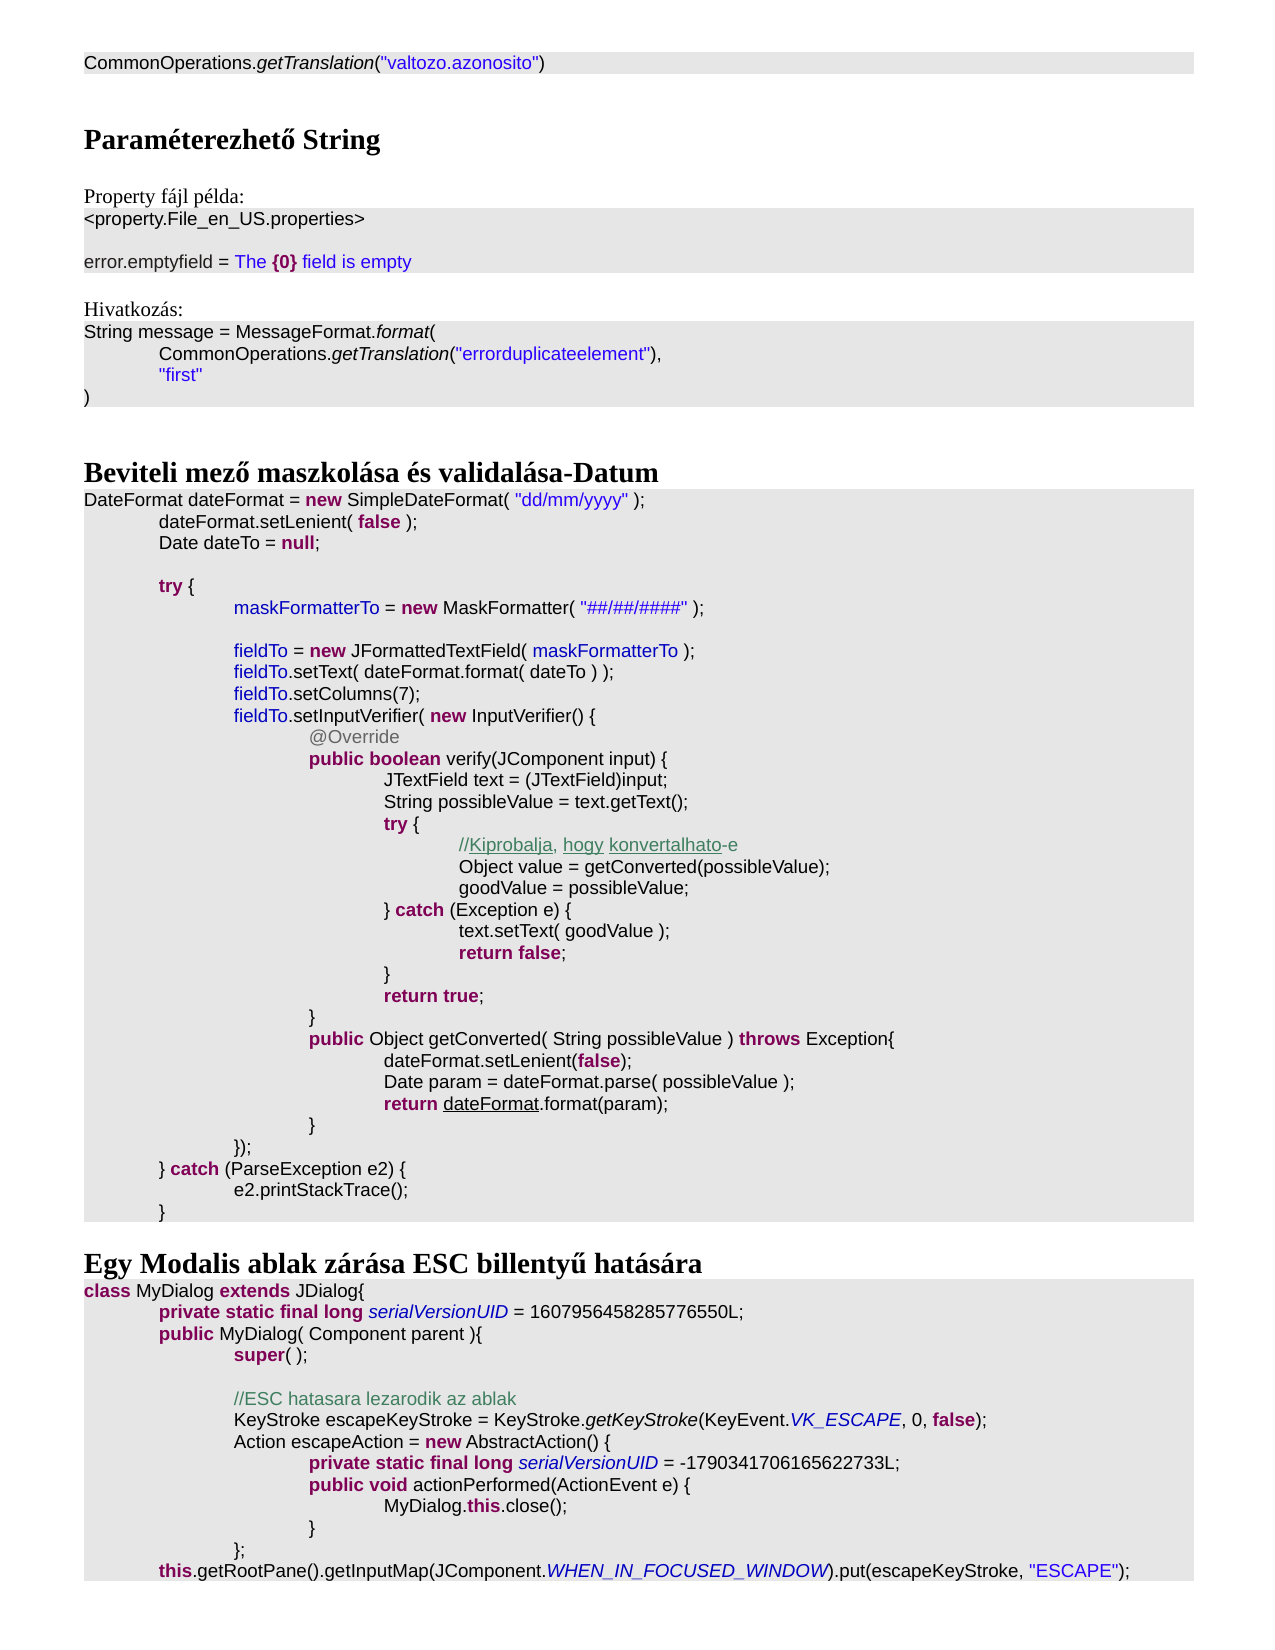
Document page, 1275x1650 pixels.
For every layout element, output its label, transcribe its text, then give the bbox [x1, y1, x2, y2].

text return true; [84, 985, 1194, 1006]
text Object value = getConverted(possibleValue); [84, 855, 1194, 877]
text maskFormatterTo = new MaskFormatter( "##/##/####" ); [84, 597, 1194, 618]
text @Override [84, 726, 1194, 748]
text } [84, 1200, 1194, 1222]
text fieldTo = new JFormattedTextField( maskFormatterTo ); [84, 640, 1194, 661]
text Property fájl példa: [84, 184, 1194, 208]
text dateFormat.setLenient(false); [84, 1049, 1194, 1071]
text DateFormat dateFormat = new SimpleDateFormat( "dd/mm/yyyy" ); [84, 489, 1194, 510]
text e2.printStackTrace(); [84, 1179, 1194, 1200]
text public MyDialog( Component parent ){ [84, 1323, 1194, 1344]
text Action escapeAction = new AbstractAction() { [84, 1431, 1194, 1452]
text "first" [84, 364, 1194, 386]
text <property.File_en_US.properties> [84, 208, 1194, 230]
text class MyDialog extends JDialog{ [84, 1279, 1194, 1301]
text fieldTo.setText( dateFormat.format( dateTo ) ); [84, 661, 1194, 683]
text return dateFormat.format(param); [84, 1093, 1194, 1114]
text error.emptyfield = The {0} field is empty [84, 251, 1194, 273]
text MyDialog.this.close(); [84, 1495, 1194, 1517]
text try { [84, 575, 1194, 597]
text } [84, 1006, 1194, 1028]
text public Object getConverted( String possibleValue ) throws Exception{ [84, 1028, 1194, 1049]
text fieldTo.setInputVerifier( new InputVerifier() { [84, 704, 1194, 726]
text private static final long serialVersionUID = -1790341706165622733L; [84, 1452, 1194, 1474]
text Egy Modalis ablak zárása ESC billentyű hatására [84, 1246, 1194, 1279]
text JTextField text = (JTextField)input; [84, 769, 1194, 791]
text } catch (Exception e) { [84, 898, 1194, 920]
text //Kiprobalja, hogy konvertalhato-e [84, 834, 1194, 855]
text dateFormat.setLenient( false ); [84, 510, 1194, 532]
text String message = MessageFormat.format( [84, 321, 1194, 342]
text } [84, 963, 1194, 985]
text } [84, 1517, 1194, 1538]
text }; [84, 1538, 1194, 1560]
text public boolean verify(JComponent input) { [84, 748, 1194, 769]
text CommonOperations.getTranslation("errorduplicateelement"), [84, 342, 1194, 364]
text Date dateTo = null; [84, 532, 1194, 553]
text Hivatkozás: [84, 297, 1194, 321]
text Paraméterezhető String [84, 122, 1194, 155]
text } catch (ParseException e2) { [84, 1157, 1194, 1179]
text String possibleValue = text.getText(); [84, 791, 1194, 812]
text } [84, 1114, 1194, 1136]
text }); [84, 1136, 1194, 1157]
text super( ); [84, 1344, 1194, 1366]
text Beviteli mező maszkolása és validalása-Datum [84, 455, 1194, 489]
text Date param = dateFormat.parse( possibleValue ); [84, 1071, 1194, 1093]
text private static final long serialVersionUID = 1607956458285776550L; [84, 1301, 1194, 1323]
text public void actionPerformed(ActionEvent e) { [84, 1474, 1194, 1495]
text try { [84, 812, 1194, 834]
text ) [84, 386, 1194, 407]
text CommonOperations.getTranslation("valtozo.azonosito") [84, 52, 1194, 74]
text goodValue = possibleValue; [84, 877, 1194, 898]
text fieldTo.setColumns(7); [84, 683, 1194, 704]
text text.setText( goodValue ); [84, 920, 1194, 942]
text this.getRootPane().getInputMap(JComponent.WHEN_IN_FOCUSED_WINDOW).put(escapeKeyStroke, "ESCAPE"); [84, 1560, 1194, 1581]
text return false; [84, 942, 1194, 963]
text //ESC hatasara lezarodik az ablak [84, 1387, 1194, 1409]
text KeyStroke escapeKeyStroke = KeyStroke.getKeyStroke(KeyEvent.VK_ESCAPE, 0, false); [84, 1409, 1194, 1431]
